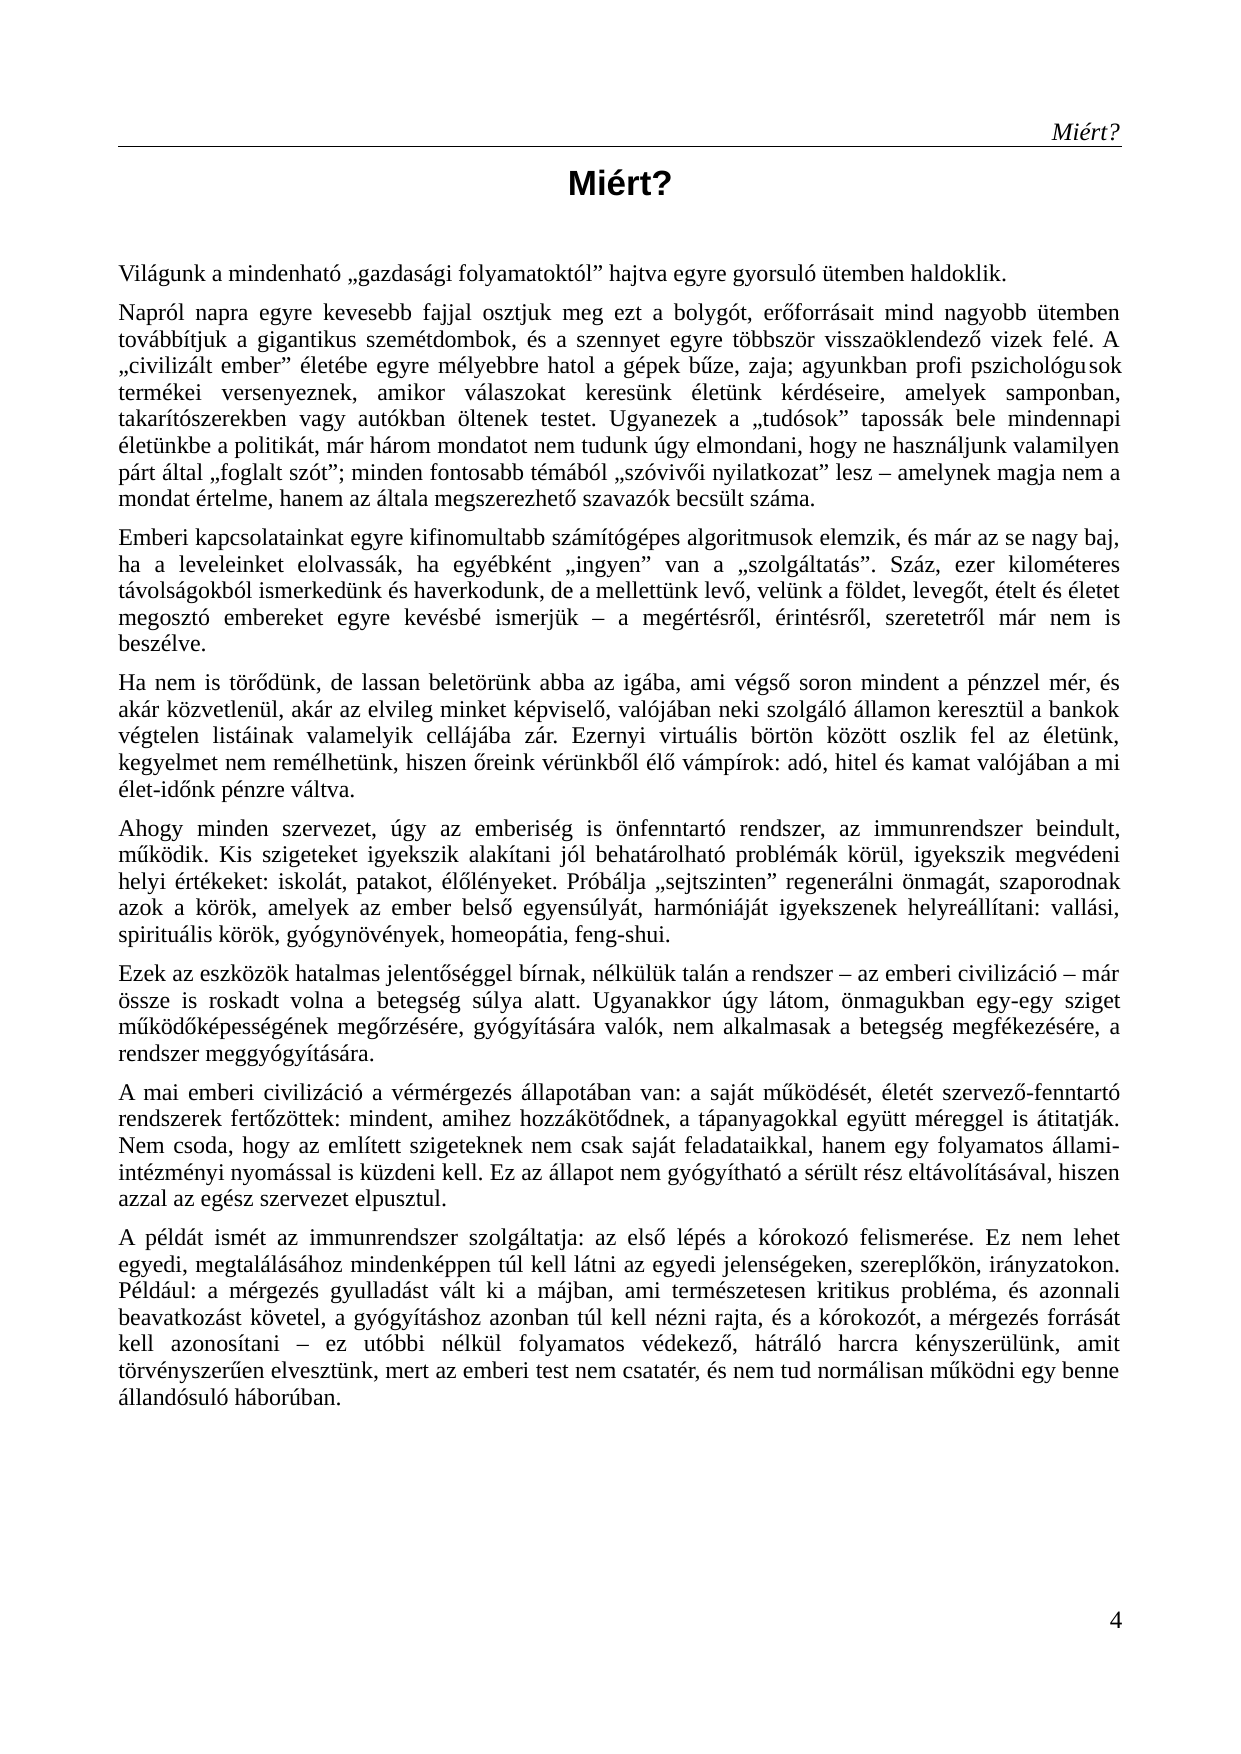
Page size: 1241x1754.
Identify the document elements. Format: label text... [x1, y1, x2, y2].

text A példát ismét az immunrendszer szolgáltatja: az első lépés a kórokozó felismerése. Ez nem lehet egyedi, megtalálásához mindenképpen túl kell látni az egyedi jelenségeken, szereplőkön, irányzatokon. Például: a mérgezés gyulladást vált ki a májban, ami természetesen kritikus probléma, és azonnali beavatkozást követel, a gyógyításhoz azonban túl kell nézni rajta, és a kórokozót, a mérgezés forrását kell azonosítani – ez utóbbi nélkül folyamatos védekező, hátráló harcra kényszerülünk, amit törvényszerűen elvesztünk, mert az emberi test nem csatatér, és nem tud normálisan működni egy benne állandósuló háborúban. [118, 1224, 1122, 1410]
text A mai emberi civilizáció a vérmérgezés állapotában van: a saját működését, életét szervező-fenntartó rendszerek fertőzöttek: mindent, amihez hozzákötődnek, a tápanyagokkal együtt méreggel is átitatják. Nem csoda, hogy az említett szigeteknek nem csak saját feladataikkal, hanem egy folyamatos állami-intézményi nyomással is küzdeni kell. Ez az állapot nem gyógyítható a sérült rész eltávolításával, hiszen azzal az egész szervezet elpusztul. [118, 1079, 1122, 1212]
text Ahogy minden szervezet, úgy az emberiség is önfenntartó rendszer, az immunrendszer beindult, működik. Kis szigeteket igyekszik alakítani jól behatárolható problémák körül, igyekszik megvédeni helyi értékeket: iskolát, patakot, élőlényeket. Próbálja „sejtszinten” regenerálni önmagát, szaporodnak azok a körök, amelyek az ember belső egyensúlyát, harmóniáját igyekszenek helyreállítani: vallási, spirituális körök, gyógynövények, homeopátia, feng-shui. [118, 815, 1122, 948]
text Ha nem is törődünk, de lassan beletörünk abba az igába, ami végső soron mindent a pénzzel mér, és akár közvetlenül, akár az elvileg minket képviselő, valójában neki szolgáló államon keresztül a bankok végtelen listáinak valamelyik cellájába zár. Ezernyi virtuális börtön között oszlik fel az életünk, kegyelmet nem remélhetünk, hiszen őreink vérünkből élő vámpírok: adó, hitel és kamat valójában a mi élet-időnk pénzre váltva. [118, 669, 1122, 802]
text Világunk a mindenható „gazdasági folyamatoktól” hajtva egyre gyorsuló ütemben haldoklik. [118, 260, 1122, 287]
text Ezek az eszközök hatalmas jelentőséggel bírnak, nélkülük talán a rendszer – az emberi civilizáció – már össze is roskadt volna a betegség súlya alatt. Ugyanakkor úgy látom, önmagukban egy-egy sziget működőképességének megőrzésére, gyógyítására valók, nem alkalmasak a betegség megfékezésére, a rendszer meggyógyítására. [118, 960, 1122, 1066]
subtitle Miért? [118, 164, 1122, 203]
text Napról napra egyre kevesebb fajjal osztjuk meg ezt a bolygót, erőforrásait mind nagyobb ütemben továbbítjuk a gigantikus szemétdombok, és a szennyet egyre többször visszaöklendező vizek felé. A „civilizált ember” életébe egyre mélyebbre hatol a gépek bűze, zaja; agyunkban profi pszichológu­sok termékei versenyeznek, amikor válaszokat keresünk életünk kérdéseire, amelyek samponban, takarítószerekben vagy autókban öltenek testet. Ugyanezek a „tudósok” tapossák bele mindennapi életünkbe a politikát, már három mondatot nem tudunk úgy elmondani, hogy ne használjunk valamilyen párt által „foglalt szót”; minden fontosabb témából „szóvivői nyilatkozat” lesz – amelynek magja nem a mondat értelme, hanem az általa megszerezhető szavazók becsült száma. [118, 299, 1122, 512]
text Emberi kapcsolatainkat egyre kifinomultabb számítógépes algoritmusok elemzik, és már az se nagy baj, ha a leveleinket elolvassák, ha egyébként „ingyen” van a „szolgáltatás”. Száz, ezer kilométeres távolságokból ismerkedünk és haverkodunk, de a mellettünk levő, velünk a földet, levegőt, ételt és életet megosztó embereket egyre kevésbé ismerjük – a megértésről, érintésről, szeretetről már nem is beszélve. [118, 524, 1122, 657]
